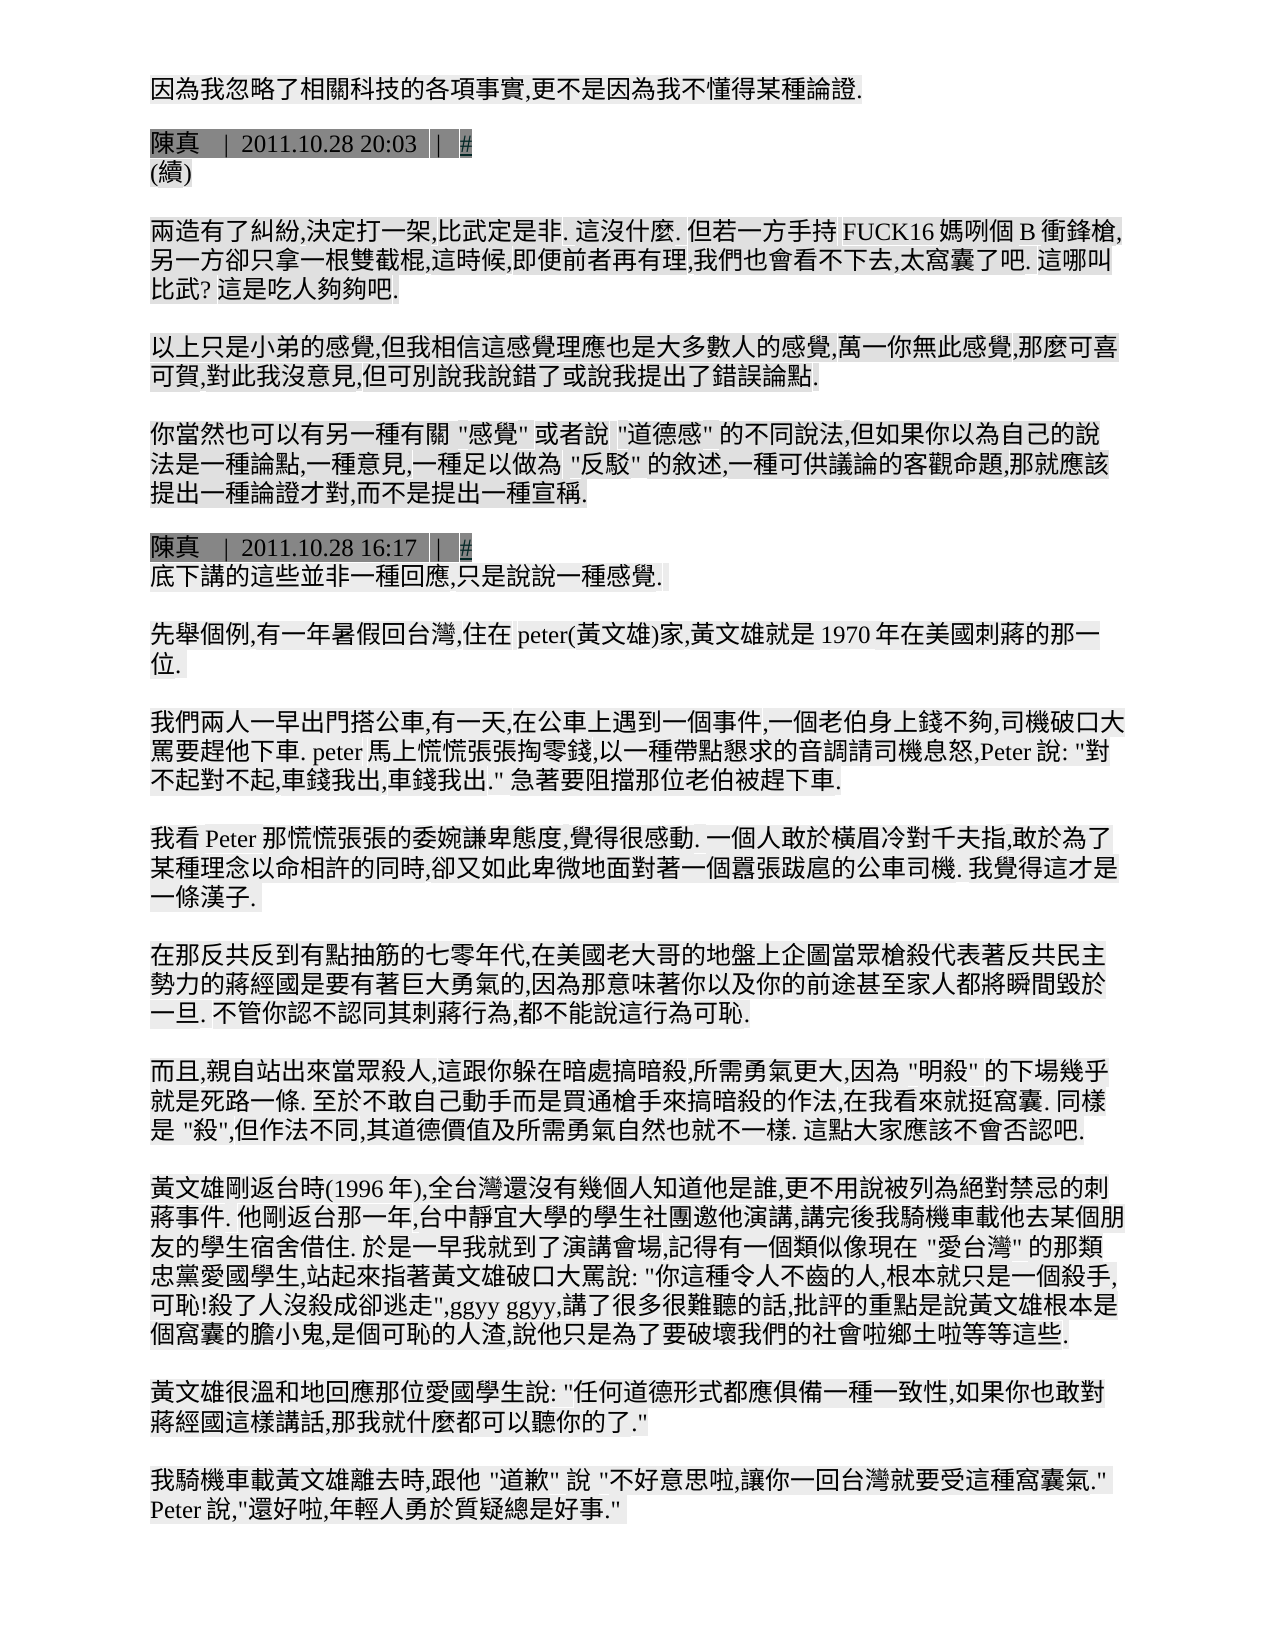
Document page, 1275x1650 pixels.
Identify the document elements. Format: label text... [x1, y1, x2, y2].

text 因為我忽略了相關科技的各項事實,更不是因為我不懂得某種論證. [150, 75, 1125, 104]
text 底下講的這些並非一種回應,只是說說一種感覺. 先舉個例,有一年暑假回台灣,住在peter(黃文雄)家,黃文雄就是1970年在美國刺蔣的那一位. 我們兩人一早出門搭公車,有一天,在公車上遇到一個事件,一個老伯身上錢不夠,司機破口大罵要趕他下車. peter馬上慌慌張張掏零錢,以一種帶點懇求的音調請司機息怒,Peter說: "對不起對不起,車錢我出,車錢我出." 急著要阻擋那位老伯被趕下車. 我看Peter 那慌慌張張的委婉謙卑態度,覺得很感動. 一個人敢於橫眉冷對千夫指,敢於為了某種理念以命相許的同時,卻又如此卑微地面對著一個囂張跋扈的公車司機. 我覺得這才是一條漢子. 在那反共反到有點抽筋的七零年代,在美國老大哥的地盤上企圖當眾槍殺代表著反共民主勢力的蔣經國是要有著巨大勇氣的,因為那意味著你以及你的前途甚至家人都將瞬間毀於一旦. 不管你認不認同其刺蔣行為,都不能說這行為可恥. 而且,親自站出來當眾殺人,這跟你躲在暗處搞暗殺,所需勇氣更大,因為 "明殺" 的下場幾乎就是死路一條. 至於不敢自己動手而是買通槍手來搞暗殺的作法,在我看來就挺窩囊. 同樣是 "殺",但作法不同,其道德價值及所需勇氣自然也就不一樣. 這點大家應該不會否認吧. 黃文雄剛返台時(1996年),全台灣還沒有幾個人知道他是誰,更不用說被列為絕對禁忌的刺蔣事件. 他剛返台那一年,台中靜宜大學的學生社團邀他演講,講完後我騎機車載他去某個朋友的學生宿舍借住. 於是一早我就到了演講會場,記得有一個類似像現在 "愛台灣" 的那類忠黨愛國學生,站起來指著黃文雄破口大罵說: "你這種令人不齒的人,根本就只是一個殺手,可恥!殺了人沒殺成卻逃走",ggyy ggyy,講了很多很難聽的話,批評的重點是說黃文雄根本是個窩囊的膽小鬼,是個可恥的人渣,說他只是為了要破壞我們的社會啦鄉土啦等等這些. 黃文雄很溫和地回應那位愛國學生說: "任何道德形式都應俱備一種一致性,如果你也敢對蔣經國這樣講話,那我就什麼都可以聽你的了." 我騎機車載黃文雄離去時,跟他 "道歉" 說 "不好意思啦,讓你一回台灣就要受這種窩囊氣." Peter說,"還好啦,年輕人勇於質疑總是好事." [150, 562, 1125, 1553]
text 陳真 | 2011.10.28 16:17 | # [150, 533, 1125, 562]
text 陳真 | 2011.10.28 20:03 | # [150, 129, 1125, 158]
text (續) 兩造有了糾紛,決定打一架,比武定是非. 這沒什麼. 但若一方手持FUCK16媽咧個B衝鋒槍,另一方卻只拿一根雙截棍,這時候,即便前者再有理,我們也會看不下去,太窩囊了吧. 這哪叫比武? 這是吃人夠夠吧. 以上只是小弟的感覺,但我相信這感覺理應也是大多數人的感覺,萬一你無此感覺,那麼可喜可賀,對此我沒意見,但可別說我說錯了或說我提出了錯誤論點. 你當然也可以有另一種有關 "感覺" 或者說 "道德感" 的不同說法,但如果你以為自己的說法是一種論點,一種意見,一種足以做為 "反駁" 的敘述,一種可供議論的客觀命題,那就應該提出一種論證才對,而不是提出一種宣稱. [150, 158, 1125, 508]
